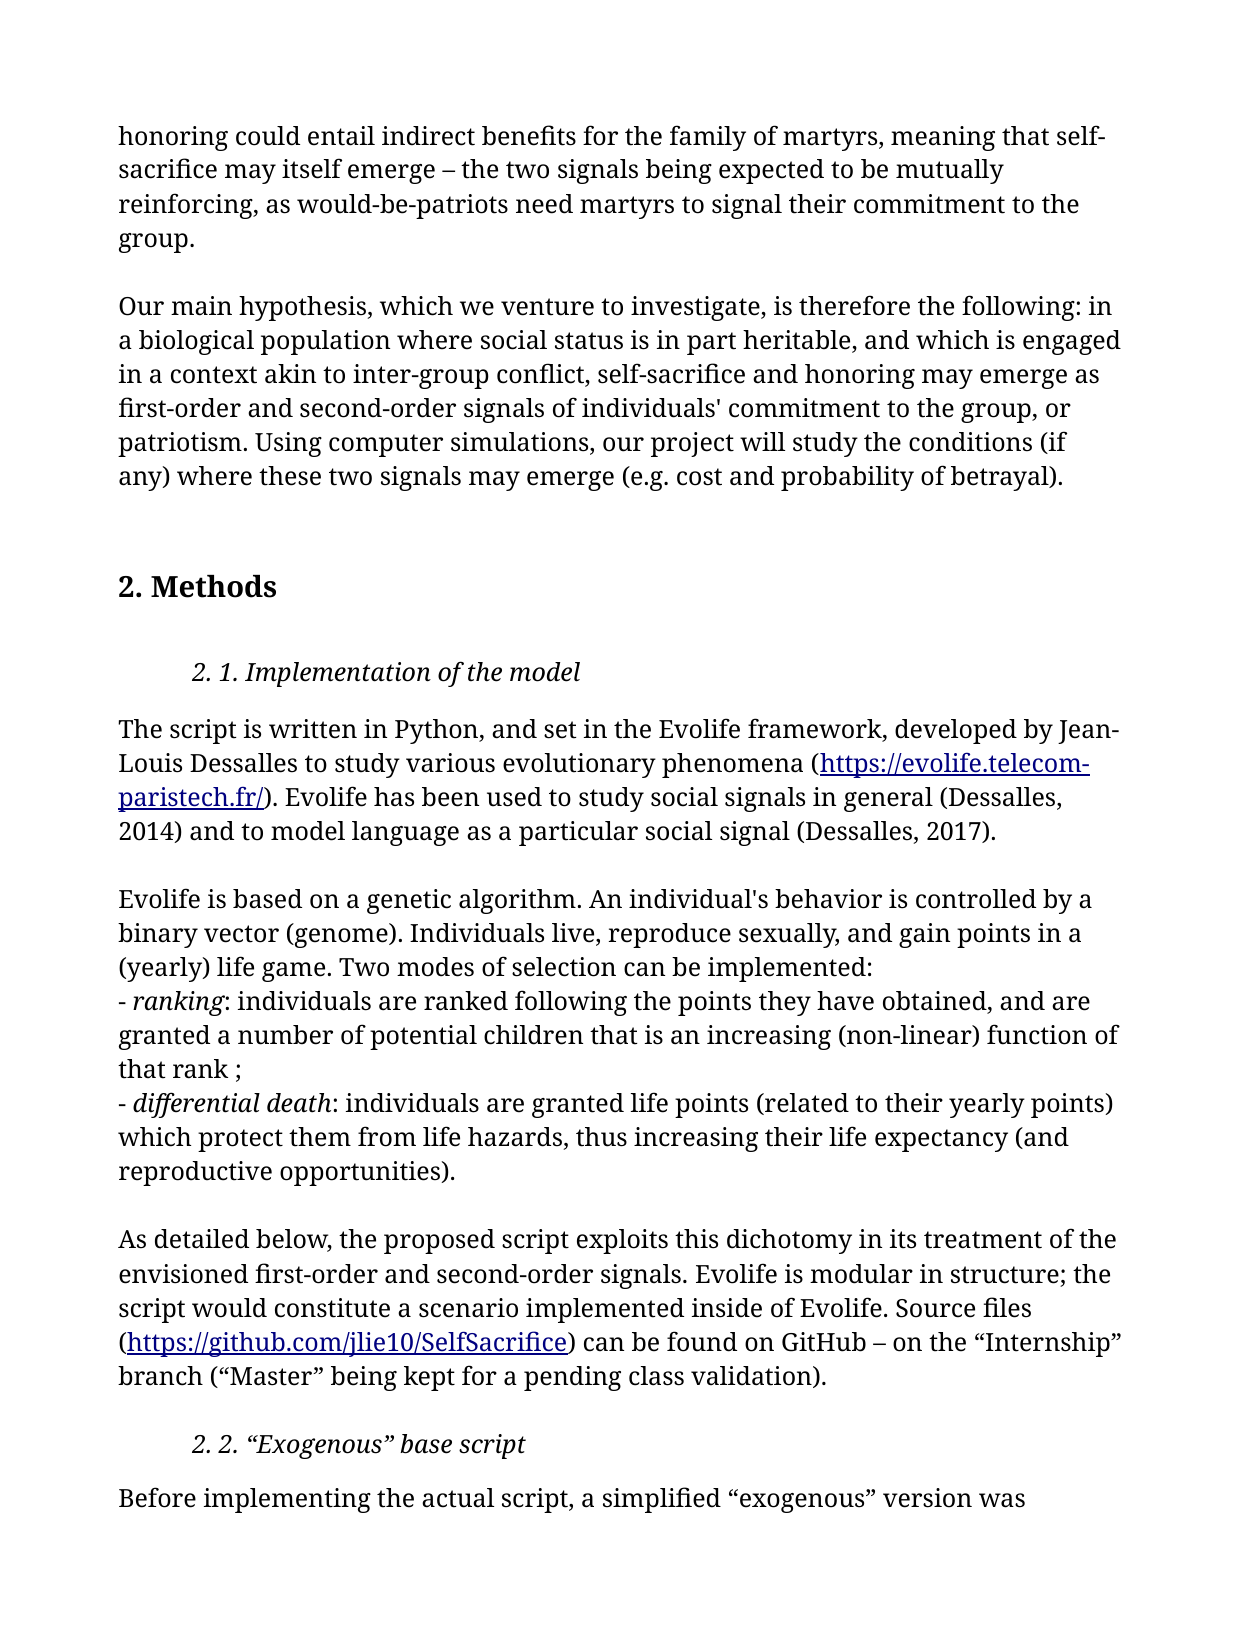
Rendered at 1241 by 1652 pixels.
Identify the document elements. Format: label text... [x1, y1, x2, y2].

text honoring could entail indirect benefits for the family of martyrs, meaning that self-sacrifice may itself emerge – the two signals being expected to be mutually reinforcing, as would-be-patriots need martyrs to signal their commitment to the group. [118, 118, 1122, 254]
text - ranking: individuals are ranked following the points they have obtained, and are granted a number of potential children that is an increasing (non-linear) function of that rank ; [118, 984, 1122, 1086]
text As detailed below, the proposed script exploits this dichotomy in its treatment of the envisioned first-order and second-order signals. Evolife is modular in structure; the script would constitute a scenario implemented inside of Evolife. Source files (https://github.com/jlie10/SelfSacrifice) can be found on GitHub – on the “Internship” branch (“Master” being kept for a pending class validation). [118, 1222, 1122, 1392]
text Before implementing the actual script, a simplified “exogenous” version was [118, 1481, 1122, 1514]
text Evolife is based on a genetic algorithm. An individual's behavior is controlled by a binary vector (genome). Individuals live, reproduce sexually, and gain points in a (yearly) life game. Two modes of selection can be implemented: [118, 882, 1122, 984]
text The script is written in Python, and set in the Evolife framework, developed by Jean-Louis Dessalles to study various evolutionary phenomena (https://evolife.telecom-paristech.fr/). Evolife has been used to study social signals in general (Dessalles, 2014) and to model language as a particular social signal (Dessalles, 2017). [118, 711, 1122, 847]
text 2. 2. “Exogenous” base script [118, 1427, 1122, 1461]
text - differential death: individuals are granted life points (related to their yearly points) which protect them from life hazards, thus increasing their life expectancy (and reproductive opportunities). [118, 1086, 1122, 1188]
text Our main hypothesis, which we venture to investigate, is therefore the following: in a biological population where social status is in part heritable, and which is engaged in a context akin to inter-group conflict, self-sacrifice and honoring may emerge as first-order and second-order signals of individuals' commitment to the group, or patriotism. Using computer simulations, our project will study the conditions (if any) where these two signals may emerge (e.g. cost and probability of betrayal). [118, 288, 1122, 493]
text 2. Methods [118, 567, 1122, 606]
text 2. 1. Implementation of the model [118, 646, 1122, 691]
